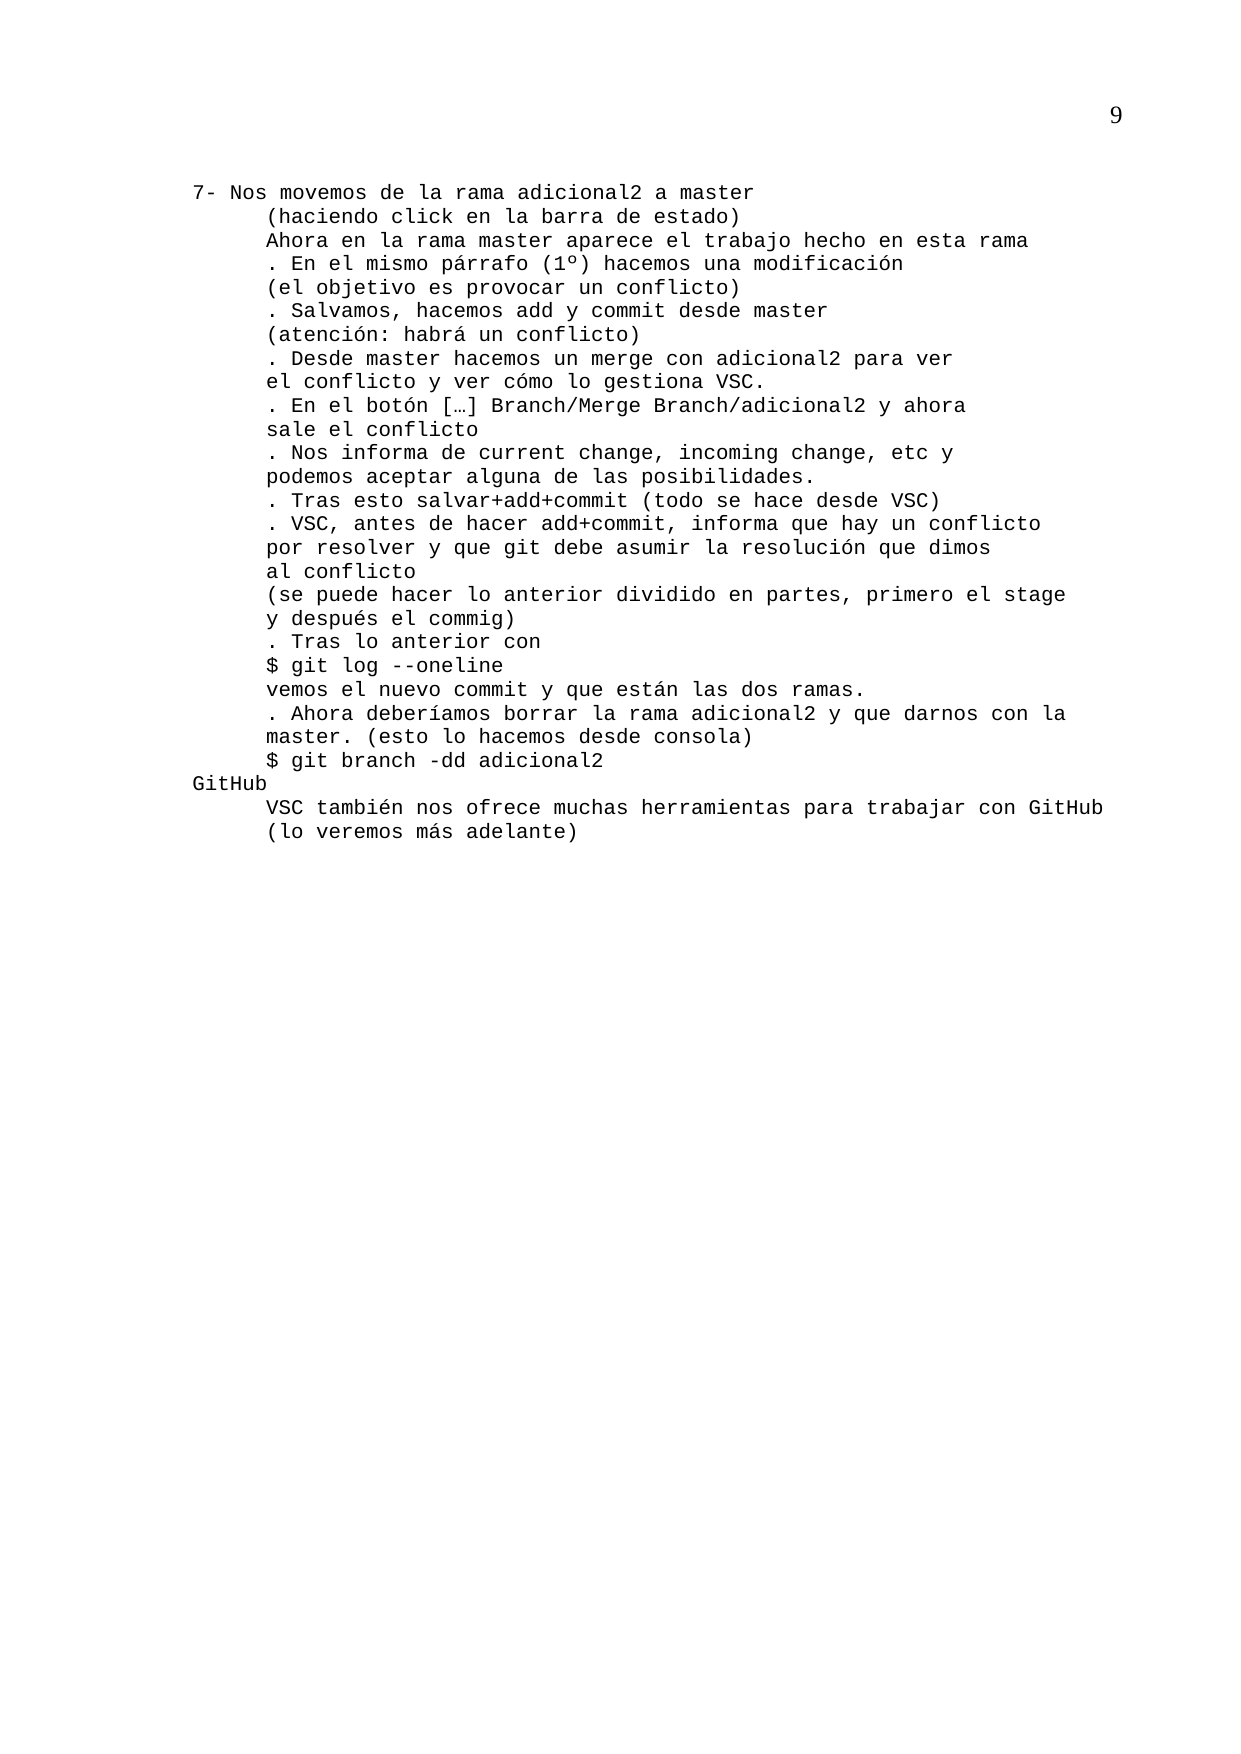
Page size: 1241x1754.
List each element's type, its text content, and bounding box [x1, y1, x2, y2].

text (se puede hacer lo anterior dividido en partes, primero el stage [118, 584, 1122, 608]
text sale el conflicto [118, 419, 1122, 442]
text y después el commig) [118, 608, 1122, 632]
text vemos el nuevo commit y que están las dos ramas. [118, 679, 1122, 702]
text (lo veremos más adelante) [118, 821, 1122, 844]
text . Salvamos, hacemos add y commit desde master [118, 301, 1122, 324]
text (atención: habrá un conflicto) [118, 324, 1122, 348]
text . Nos informa de current change, incoming change, etc y [118, 442, 1122, 466]
text GitHub [118, 773, 1122, 797]
text . VSC, antes de hacer add+commit, informa que hay un conflicto [118, 513, 1122, 537]
text . Desde master hacemos un merge con adicional2 para ver [118, 348, 1122, 371]
text . En el botón […] Branch/Merge Branch/adicional2 y ahora [118, 395, 1122, 419]
text por resolver y que git debe asumir la resolución que dimos [118, 537, 1122, 561]
text podemos aceptar alguna de las posibilidades. [118, 466, 1122, 490]
text . Tras esto salvar+add+commit (todo se hace desde VSC) [118, 490, 1122, 513]
text 7- Nos movemos de la rama adicional2 a master [118, 182, 1122, 206]
text (haciendo click en la barra de estado) [118, 206, 1122, 229]
text master. (esto lo hacemos desde consola) [118, 726, 1122, 750]
text Ahora en la rama master aparece el trabajo hecho en esta rama [118, 229, 1122, 253]
text al conflicto [118, 561, 1122, 584]
text . Ahora deberíamos borrar la rama adicional2 y que darnos con la [118, 702, 1122, 726]
text (el objetivo es provocar un conflicto) [118, 277, 1122, 301]
text el conflicto y ver cómo lo gestiona VSC. [118, 371, 1122, 395]
text $ git log --oneline [118, 655, 1122, 679]
text . En el mismo párrafo (1º) hacemos una modificación [118, 253, 1122, 277]
text $ git branch -dd adicional2 [118, 750, 1122, 773]
text . Tras lo anterior con [118, 632, 1122, 655]
text VSC también nos ofrece muchas herramientas para trabajar con GitHub [118, 797, 1122, 821]
